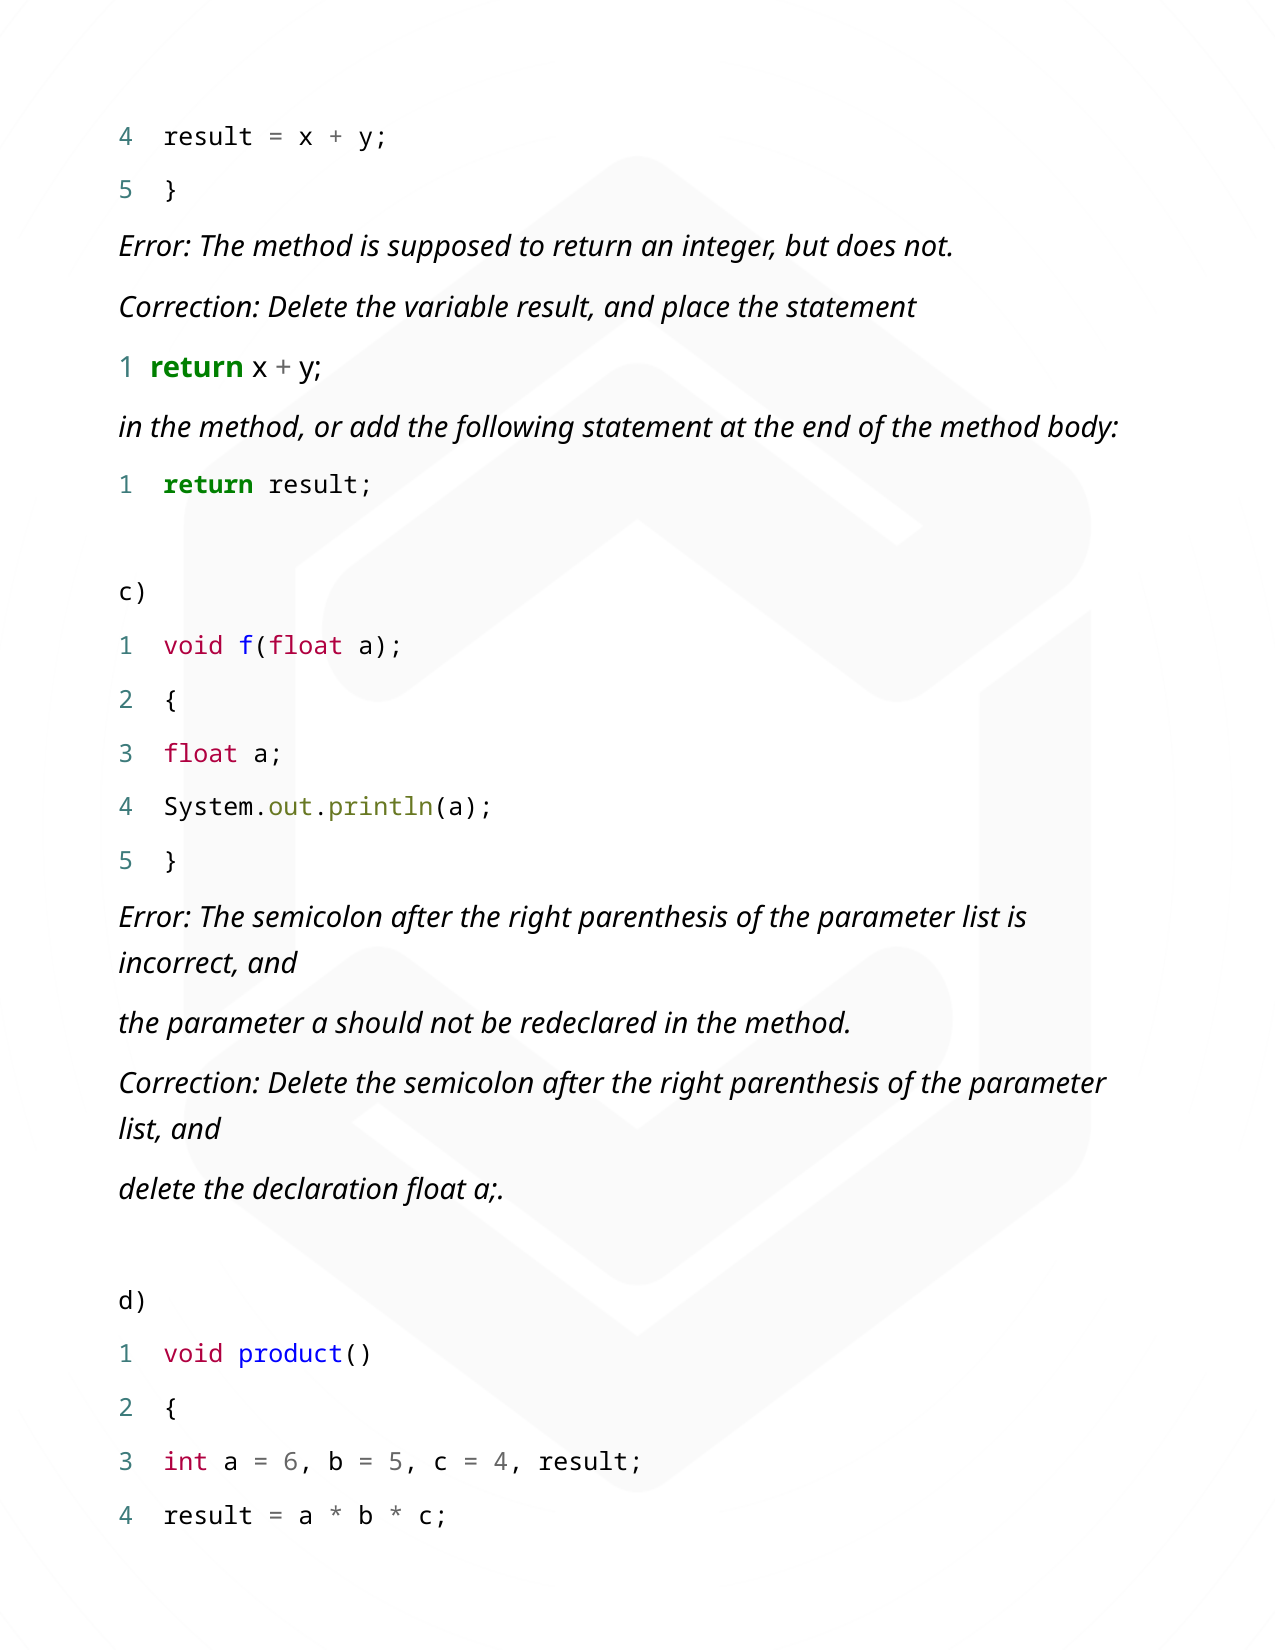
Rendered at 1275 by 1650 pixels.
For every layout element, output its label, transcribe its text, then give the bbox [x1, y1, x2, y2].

text d) [118, 1282, 1157, 1316]
text in the method, or add the following statement at the end of the method body: [118, 406, 1157, 446]
text 2 { [118, 681, 1157, 716]
text 4 result = x + y; [118, 118, 1157, 152]
text Correction: Delete the variable result, and place the statement [118, 286, 1157, 326]
text 3 float a; [118, 735, 1157, 769]
text 5 } [118, 172, 1157, 206]
text delete the declaration float a;. [118, 1168, 1157, 1208]
text 5 } [118, 843, 1157, 877]
text 1 return result; [118, 466, 1157, 501]
text Error: The method is supposed to return an integer, but does not. [118, 226, 1157, 265]
text c) [118, 574, 1157, 608]
text 1 return x + y; [118, 346, 1157, 386]
text 3 int a = 6, b = 5, c = 4, result; [118, 1443, 1157, 1478]
text 4 result = a * b * c; [118, 1497, 1157, 1531]
text 1 void f(float a); [118, 628, 1157, 662]
text Error: The semicolon after the right parenthesis of the parameter list is incorrect, and [118, 896, 1157, 982]
text 2 { [118, 1390, 1157, 1424]
text 1 void product() [118, 1336, 1157, 1370]
text Correction: Delete the semicolon after the right parenthesis of the parameter list, and [118, 1062, 1157, 1148]
text the parameter a should not be redeclared in the method. [118, 1002, 1157, 1042]
text 4 System.out.println(a); [118, 789, 1157, 823]
